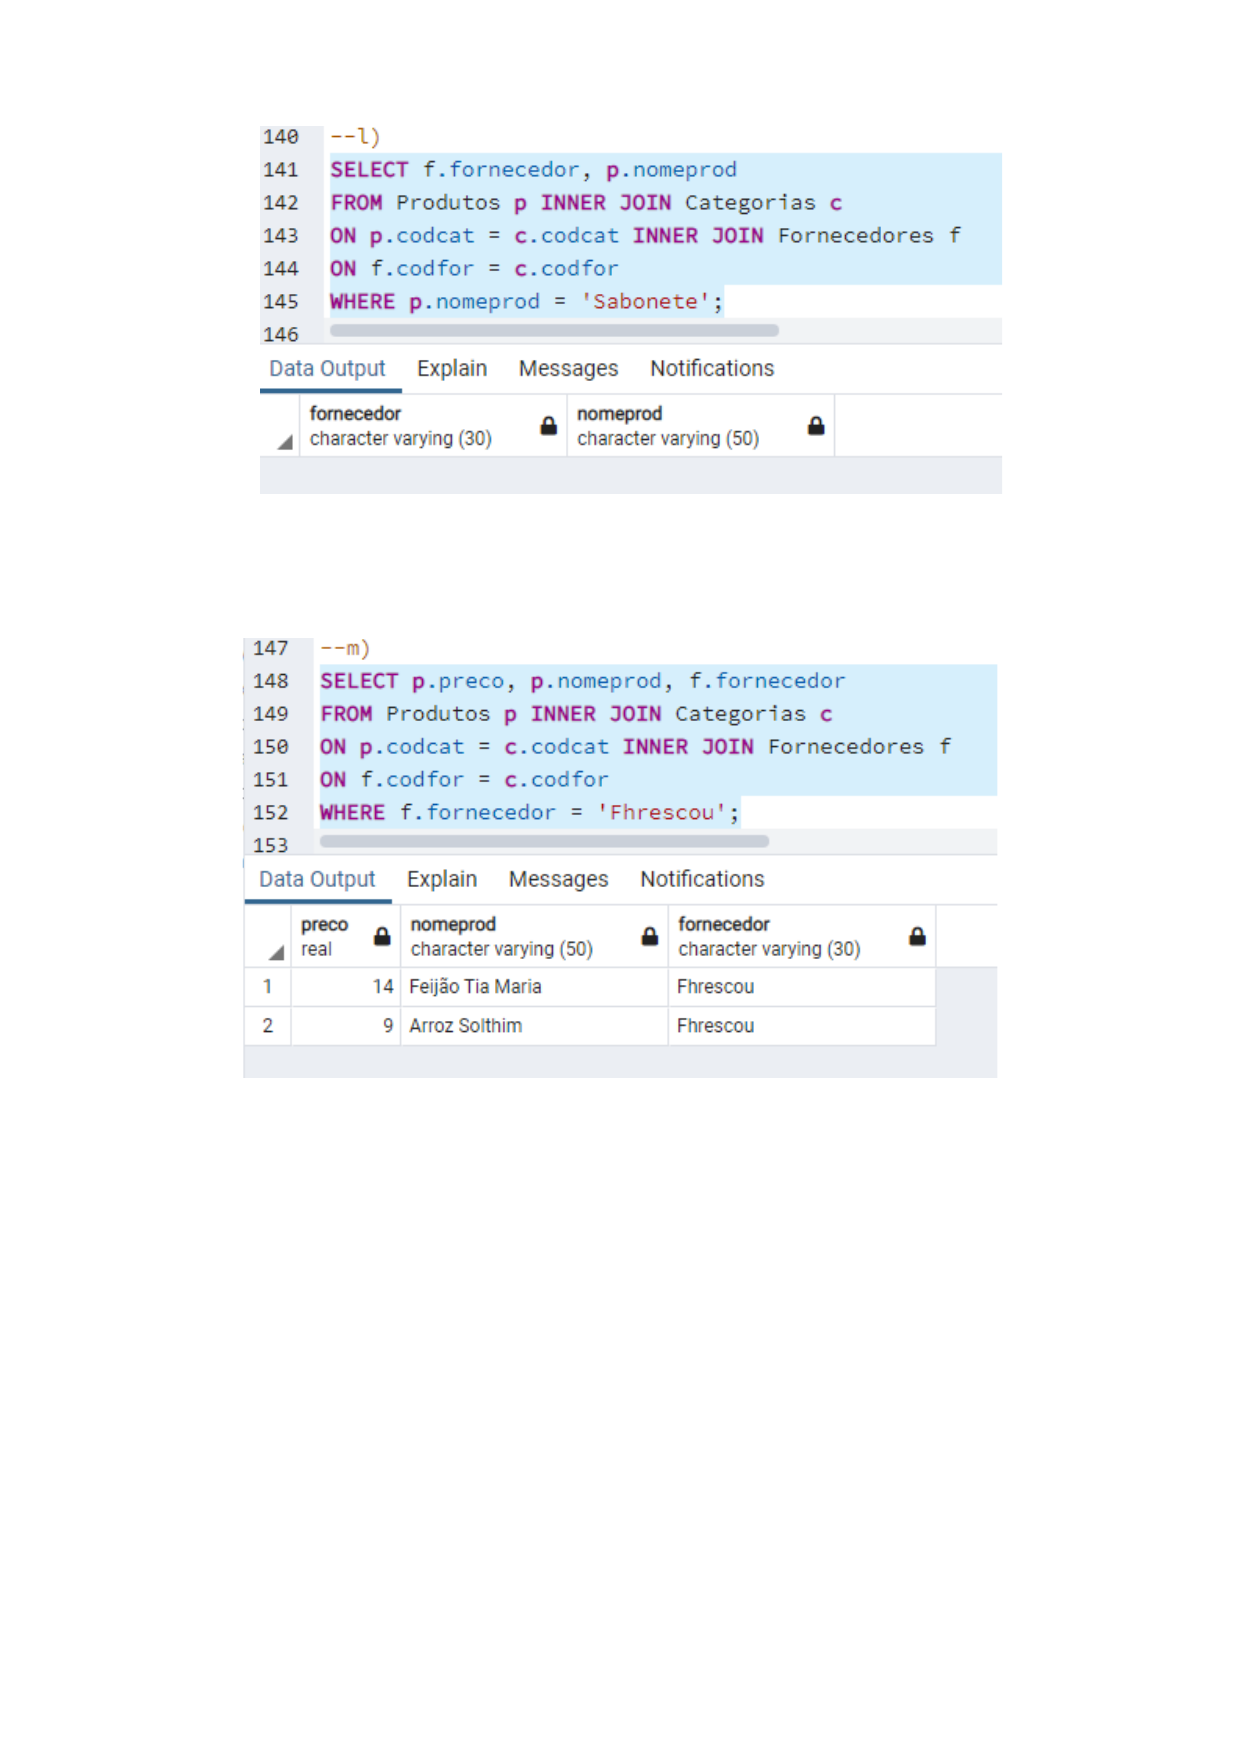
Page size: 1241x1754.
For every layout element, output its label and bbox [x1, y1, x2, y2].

picture [260, 126, 1003, 494]
picture [242, 638, 998, 1078]
